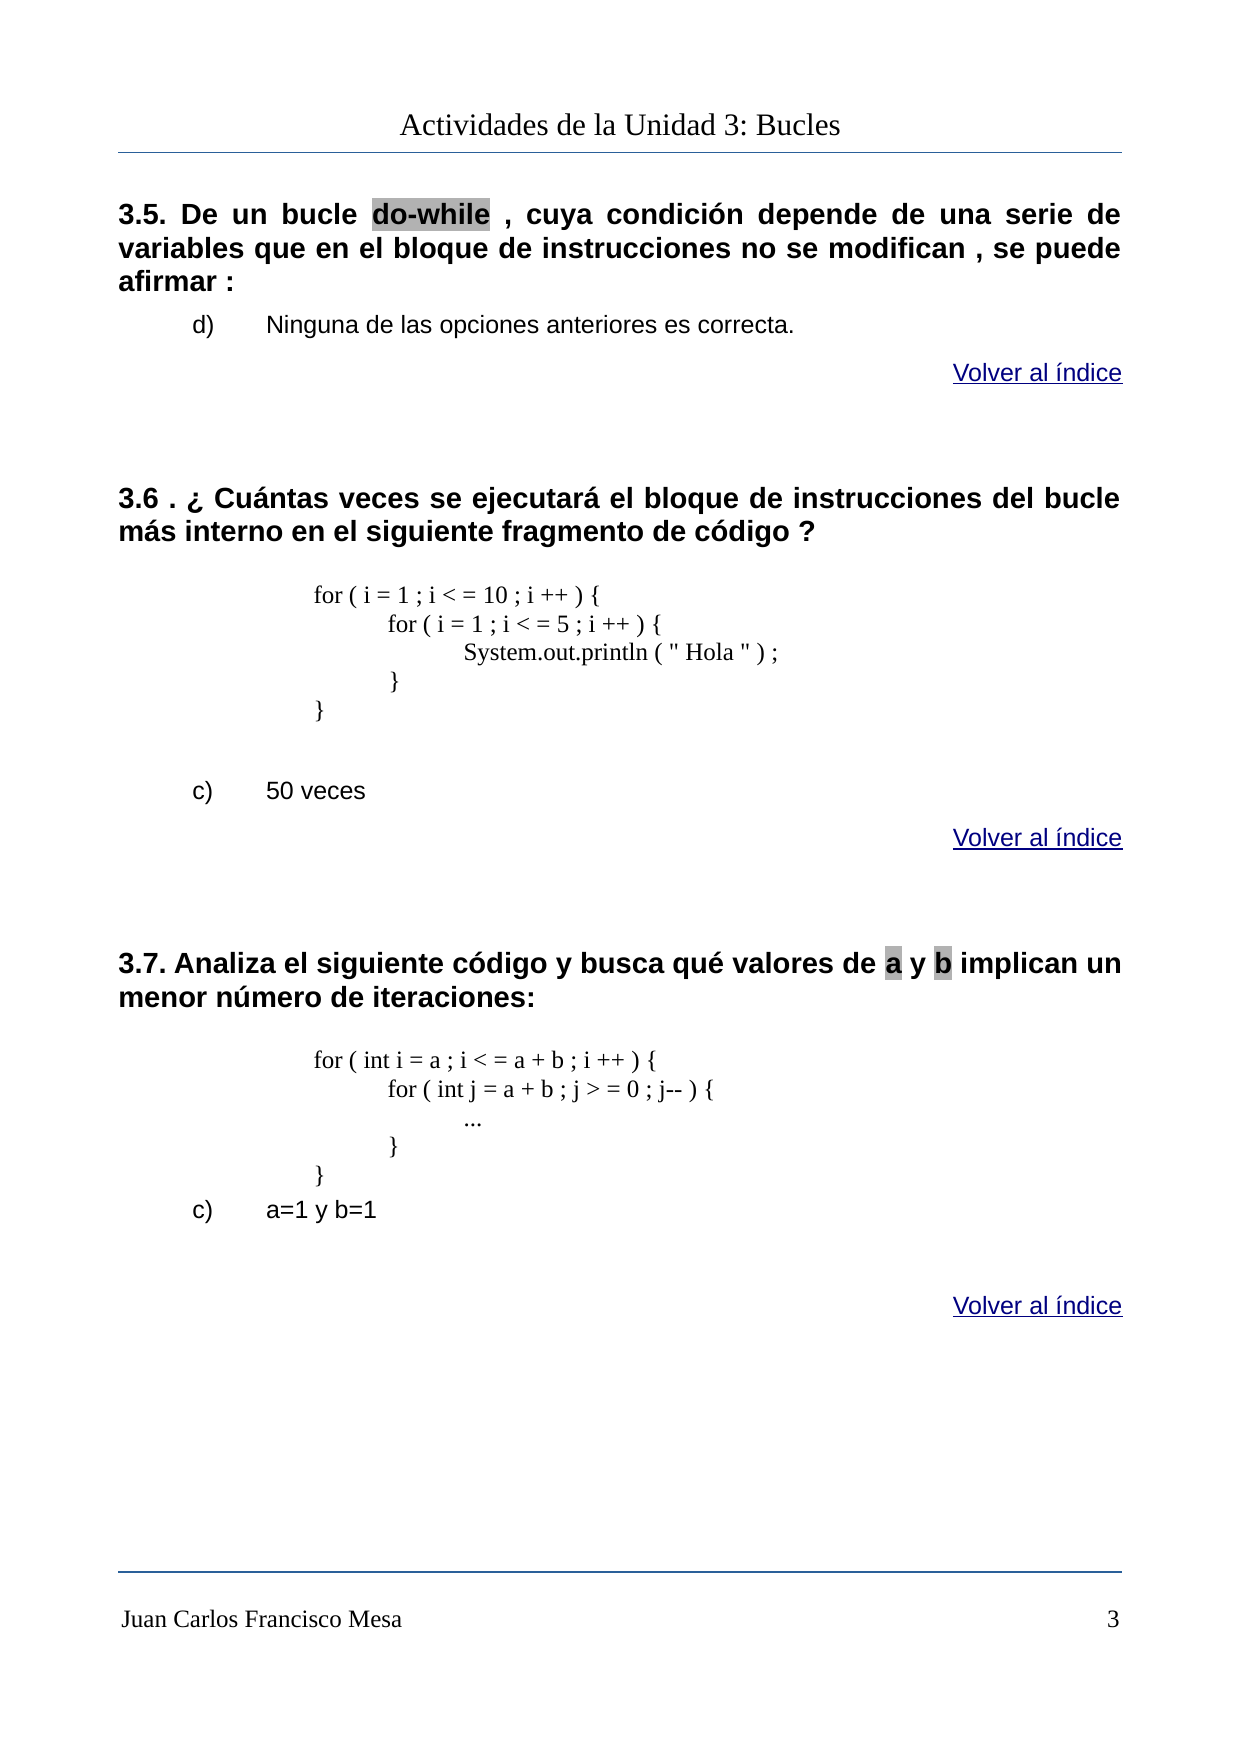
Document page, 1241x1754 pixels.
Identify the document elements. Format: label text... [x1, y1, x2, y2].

subtitle 3.6 . ¿ Cuántas veces se ejecutará el bloque de instrucciones del bucle más interno en el siguiente fragmento de código ? [118, 481, 1122, 548]
subtitle 3.5. De un bucle do-while , cuya condición depende de una serie de variables que en el bloque de instrucciones no se modifican , se puede afirmar : [118, 197, 1122, 298]
text Volver al índice [118, 1291, 1122, 1319]
text c) 50 veces [118, 776, 1122, 804]
text c) a=1 y b=1 [118, 1026, 1122, 1224]
text d) Ninguna de las opciones anteriores es correcta. [118, 311, 1122, 339]
text Volver al índice [118, 358, 1122, 387]
subtitle 3.7. Analiza el siguiente código y busca qué valores de a y b implican un menor número de iteraciones: [118, 946, 1122, 1013]
text Volver al índice [118, 823, 1122, 852]
